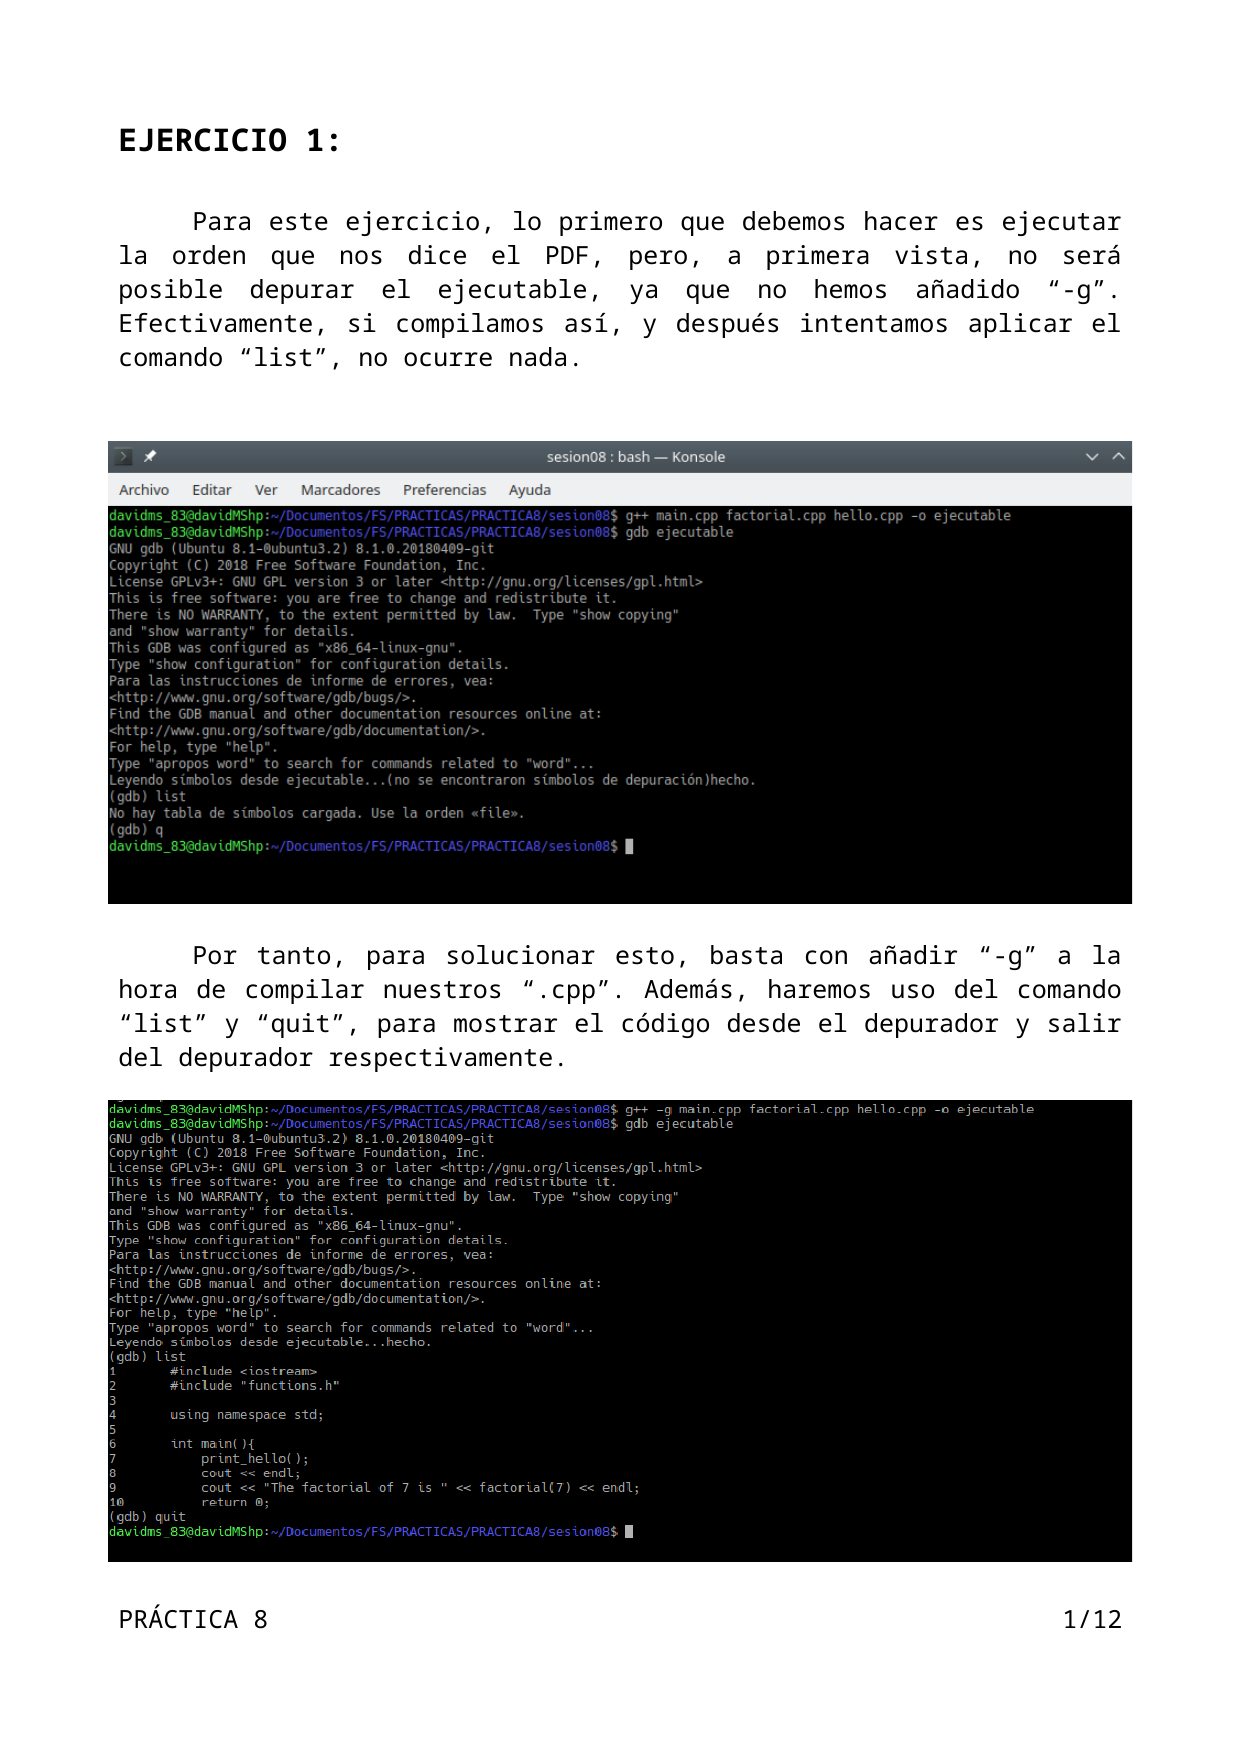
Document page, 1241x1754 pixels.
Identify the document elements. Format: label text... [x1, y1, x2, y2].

text Por tanto, para solucionar esto, basta con añadir “-g” a la hora de compilar nuestros “.cpp”. Además, haremos uso del comando “list” y “quit”, para mostrar el código desde el depurador y salir del depurador respectivamente. [118, 937, 1122, 1073]
text EJERCICIO 1: [118, 118, 1122, 161]
text Para este ejercicio, lo primero que debemos hacer es ejecutar la orden que nos dice el PDF, pero, a primera vista, no será posible depurar el ejecutable, ya que no hemos añadido “-g”. Efectivamente, si compilamos así, y después intentamos aplicar el comando “list”, no ocurre nada. [118, 203, 1122, 374]
